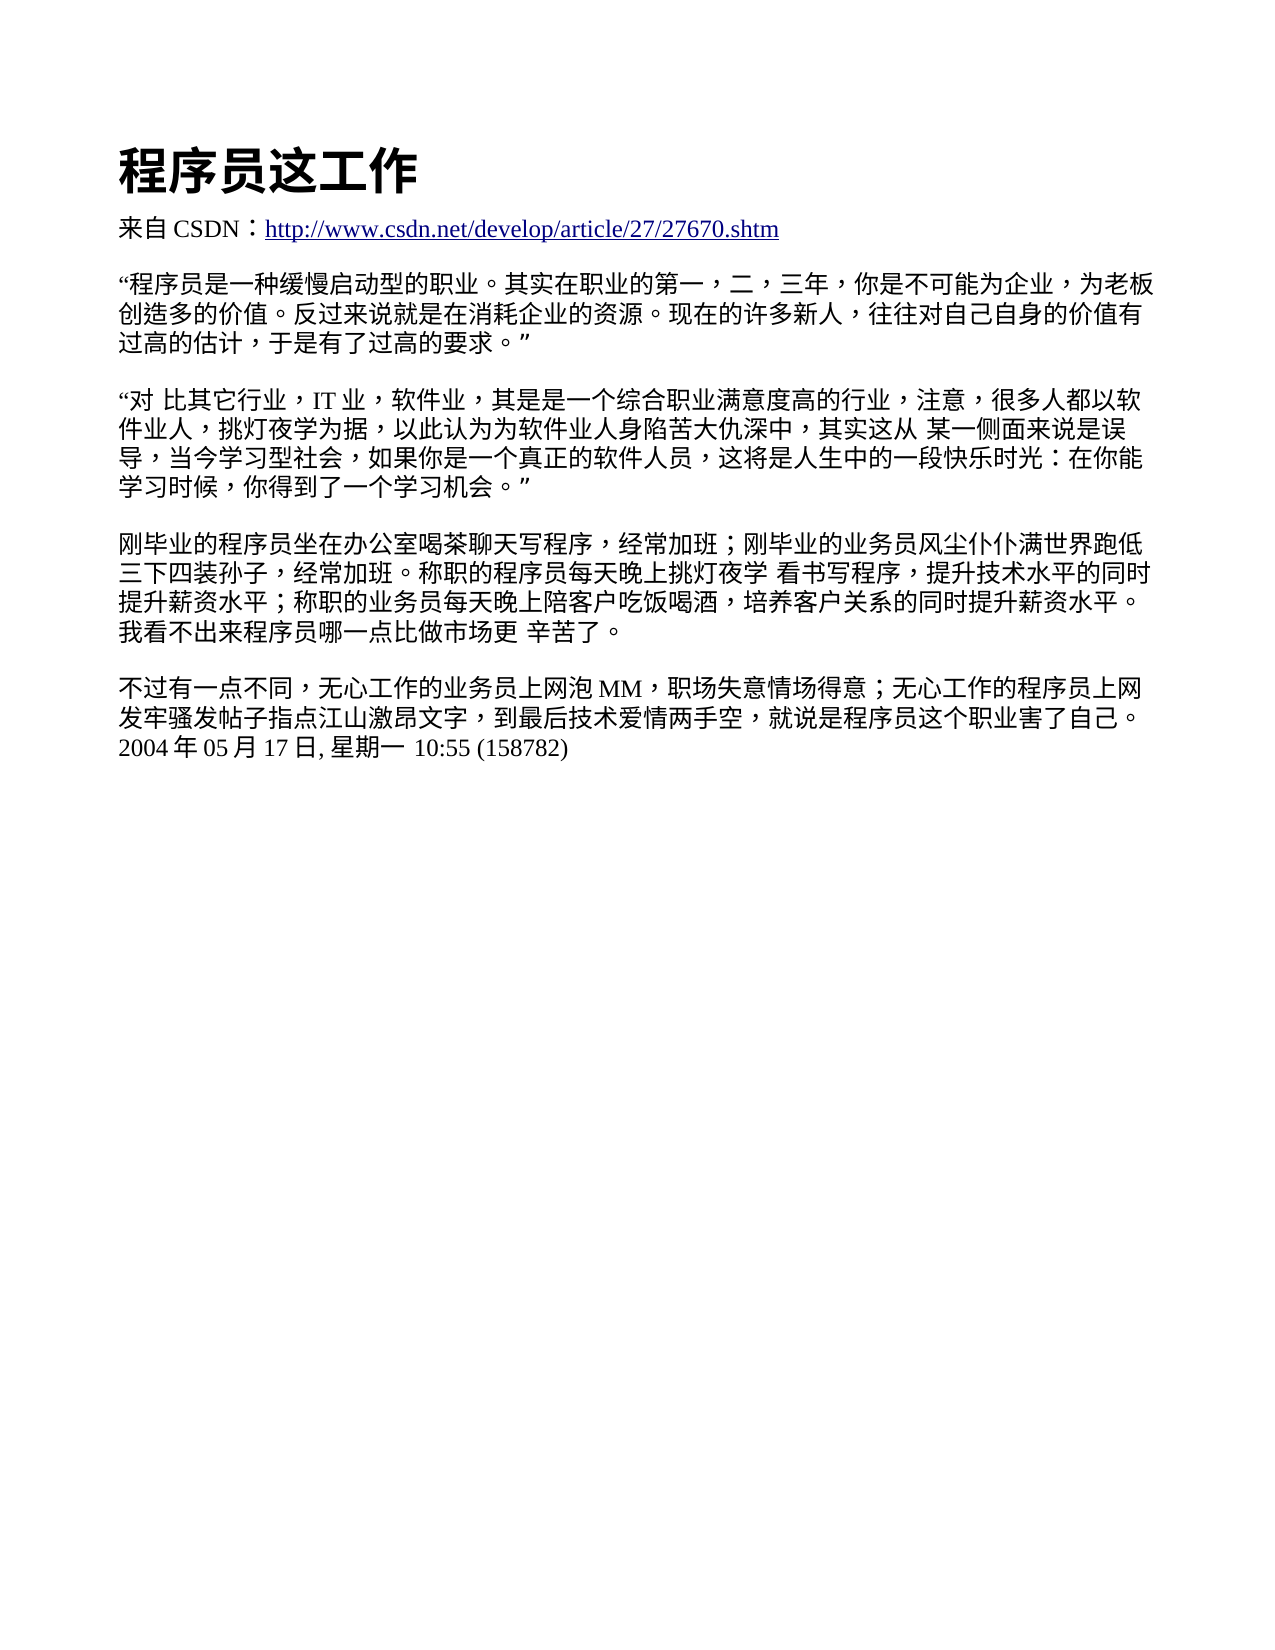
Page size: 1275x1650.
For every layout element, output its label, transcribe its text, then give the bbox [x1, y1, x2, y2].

text 2004年05月17日, 星期一 10:55 (158782) [118, 733, 1157, 762]
text “程序员是一种缓慢启动型的职业。其实在职业的第一，二，三年，你是不可能为企业，为老板创造多的价值。反过来说就是在消耗企业的资源。现在的许多新人，往往对自己自身的价值有过高的估计，于是有了过高的要求。” “对 比其它行业，IT业，软件业，其是是一个综合职业满意度高的行业，注意，很多人都以软件业人，挑灯夜学为据，以此认为为软件业人身陷苦大仇深中，其实这从 某一侧面来说是误导，当今学习型社会，如果你是一个真正的软件人员，这将是人生中的一段快乐时光：在你能学习时候，你得到了一个学习机会。” [118, 271, 1157, 503]
text 来自CSDN：http://www.csdn.net/develop/article/27/27670.shtm [118, 214, 1157, 243]
text 刚毕业的程序员坐在办公室喝茶聊天写程序，经常加班；刚毕业的业务员风尘仆仆满世界跑低三下四装孙子，经常加班。称职的程序员每天晚上挑灯夜学 看书写程序，提升技术水平的同时提升薪资水平；称职的业务员每天晚上陪客户吃饭喝酒，培养客户关系的同时提升薪资水平。我看不出来程序员哪一点比做市场更 辛苦了。 [118, 530, 1157, 647]
text 不过有一点不同，无心工作的业务员上网泡MM，职场失意情场得意；无心工作的程序员上网发牢骚发帖子指点江山激昂文字，到最后技术爱情两手空，就说是程序员这个职业害了自己。 [118, 675, 1157, 733]
subtitle 程序员这工作 [118, 143, 1157, 201]
